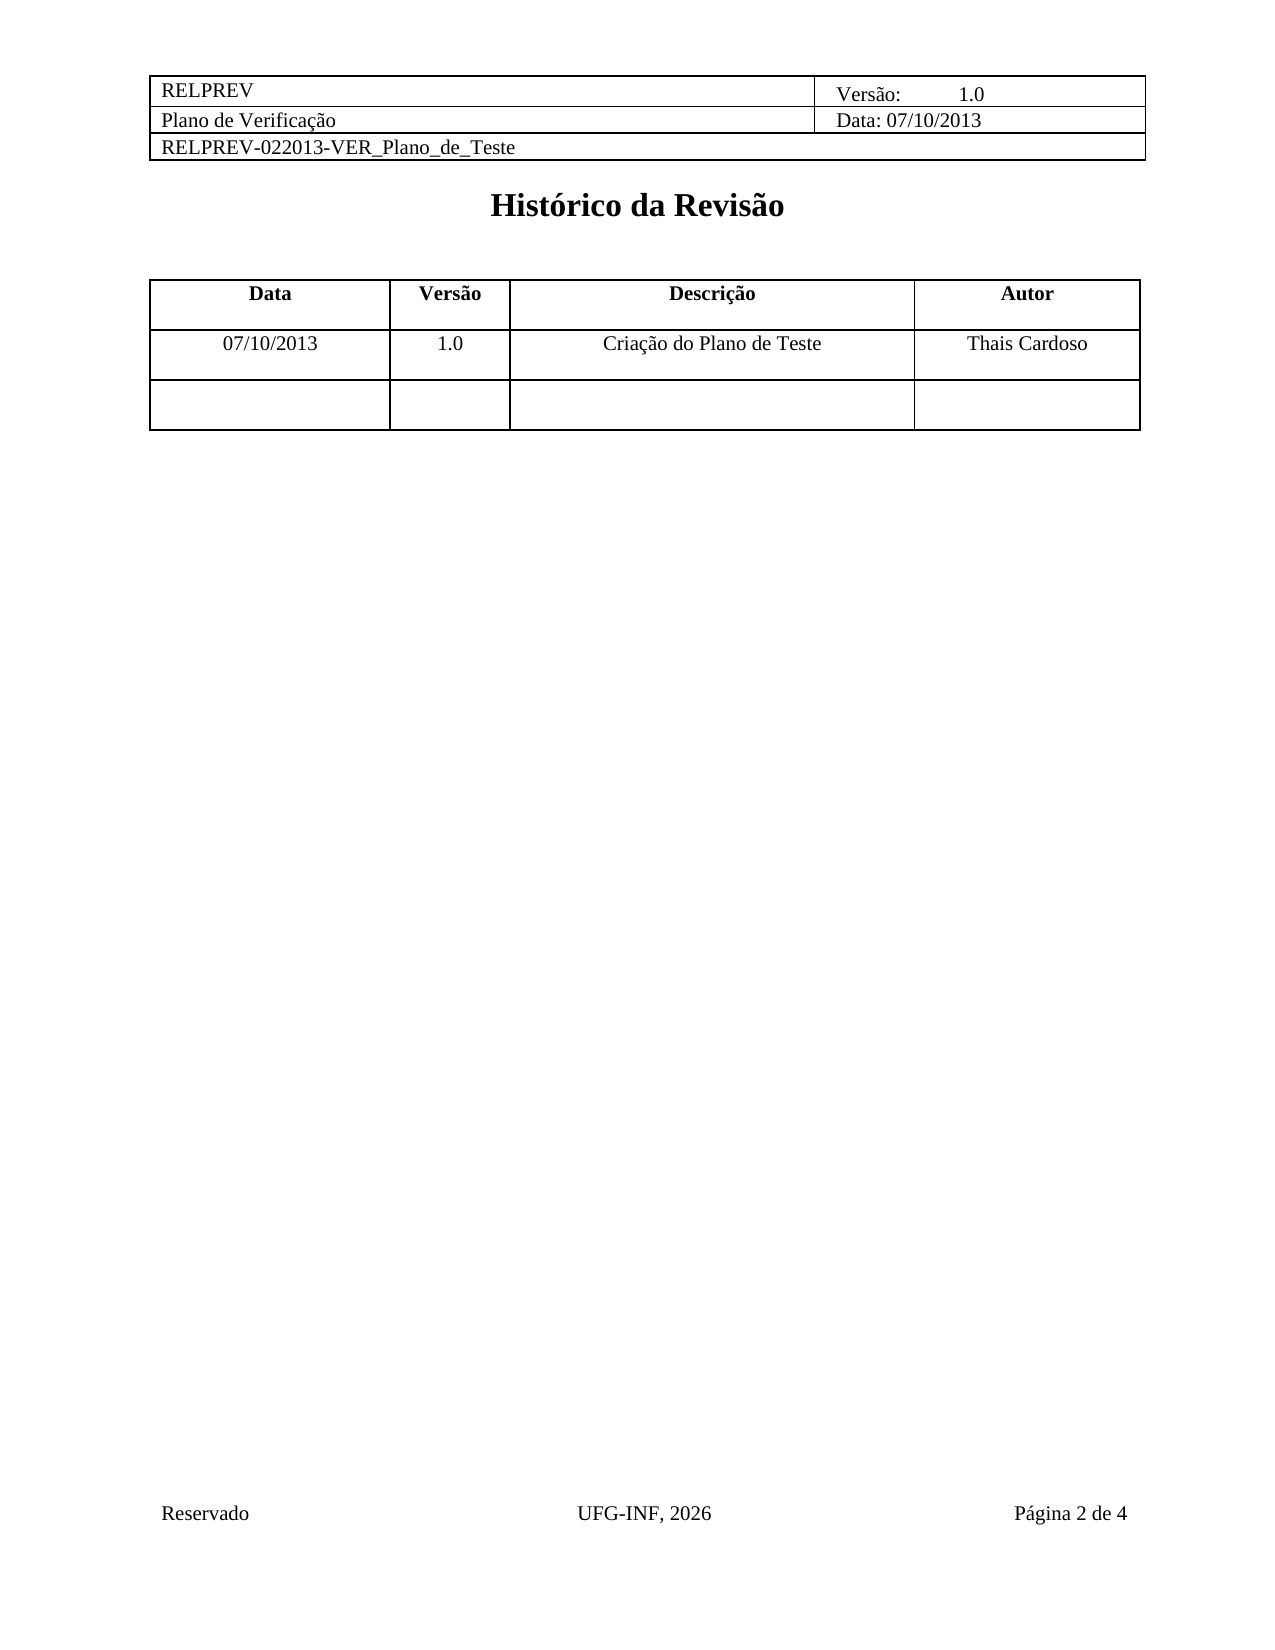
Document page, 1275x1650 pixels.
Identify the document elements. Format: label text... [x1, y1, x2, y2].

table_cell [391, 381, 509, 429]
table_cell [915, 381, 1139, 429]
table_header Autor [915, 281, 1139, 329]
table_cell Criação do Plano de Teste [511, 331, 914, 379]
table_header Descrição [511, 281, 914, 329]
table_cell [151, 381, 389, 429]
table_cell 1.0 [391, 331, 509, 379]
table_header Versão [391, 281, 509, 329]
table_cell 07/10/2013 [151, 331, 389, 379]
text Histórico da Revisão [150, 185, 1125, 224]
table_cell Thais Cardoso [915, 331, 1139, 379]
table_cell [511, 381, 914, 429]
table_header Data [151, 281, 389, 329]
